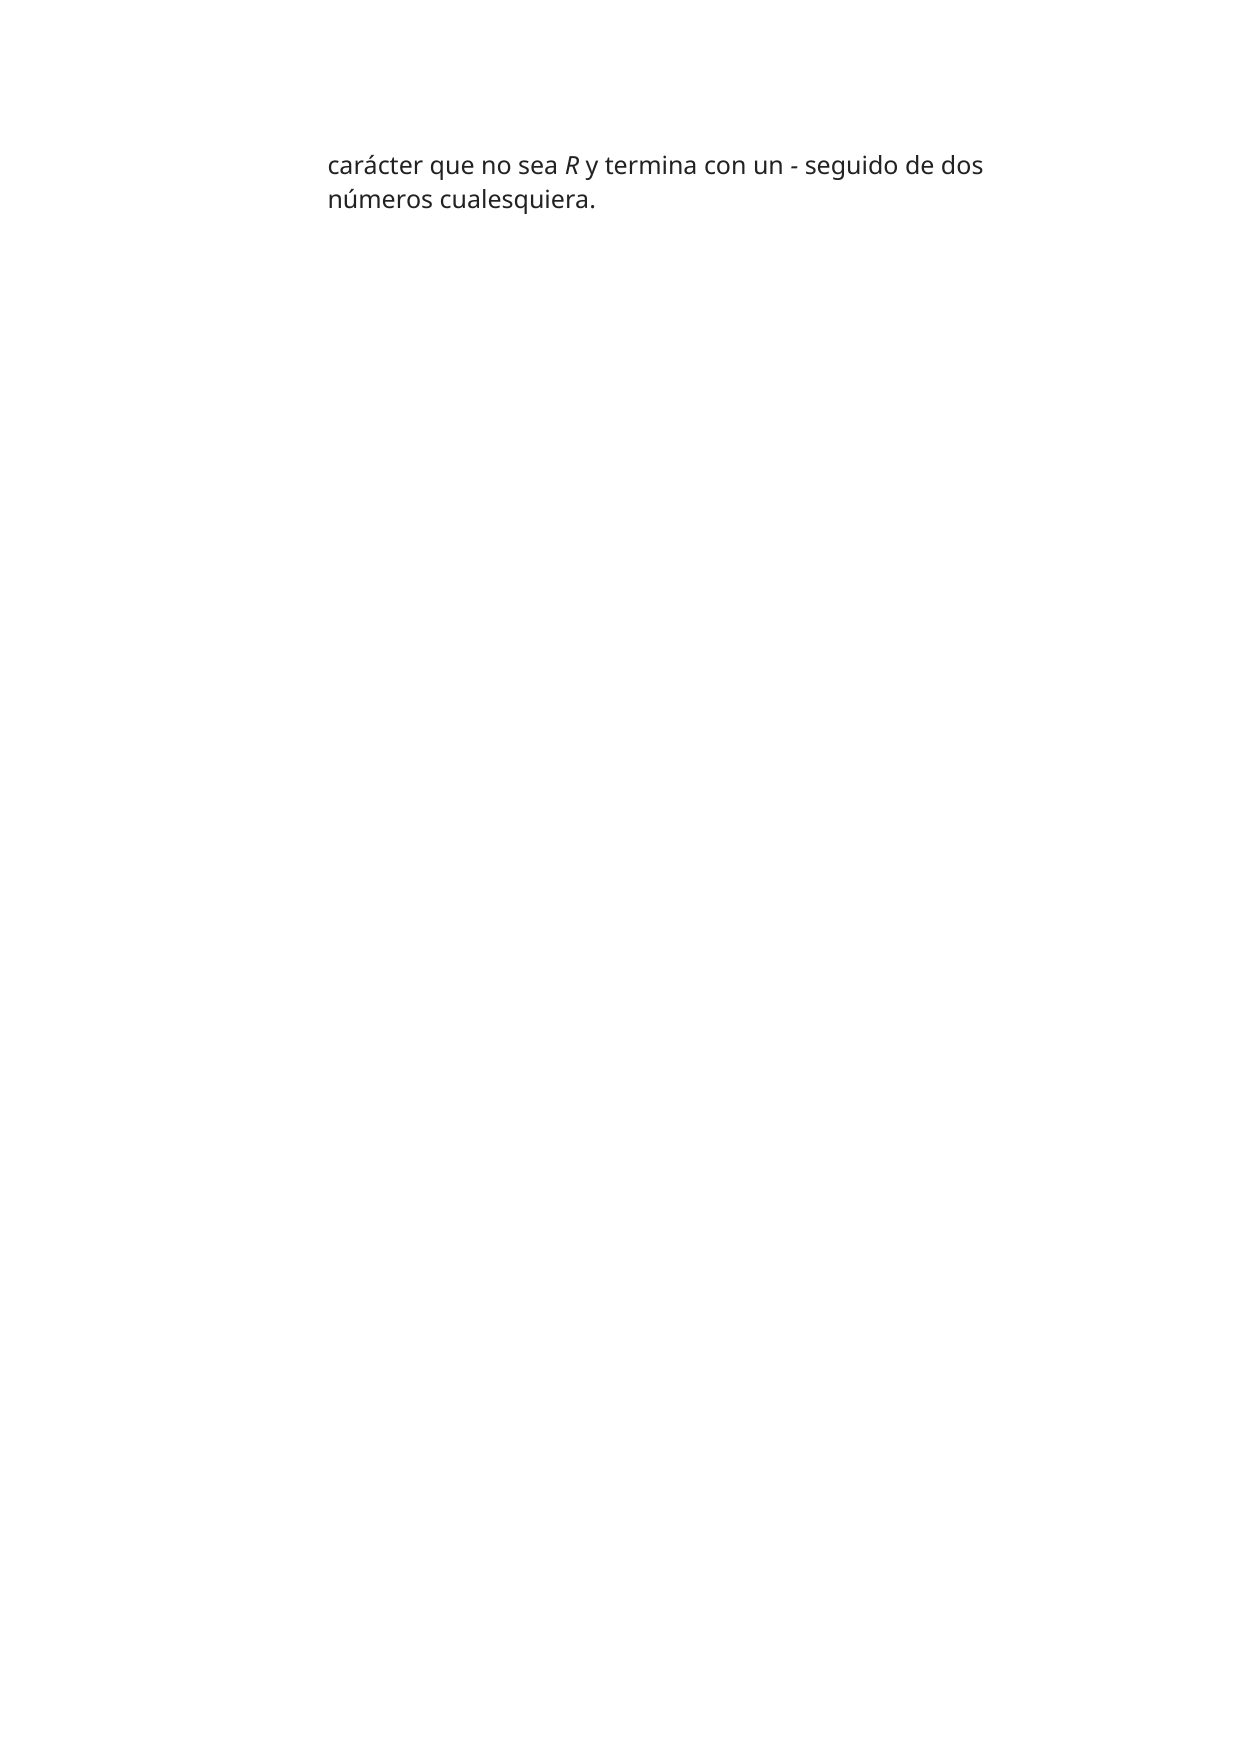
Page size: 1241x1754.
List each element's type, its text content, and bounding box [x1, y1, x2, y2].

list carácter que no sea R y termina con un - seguido de dos números cualesquiera. [290, 148, 1063, 216]
